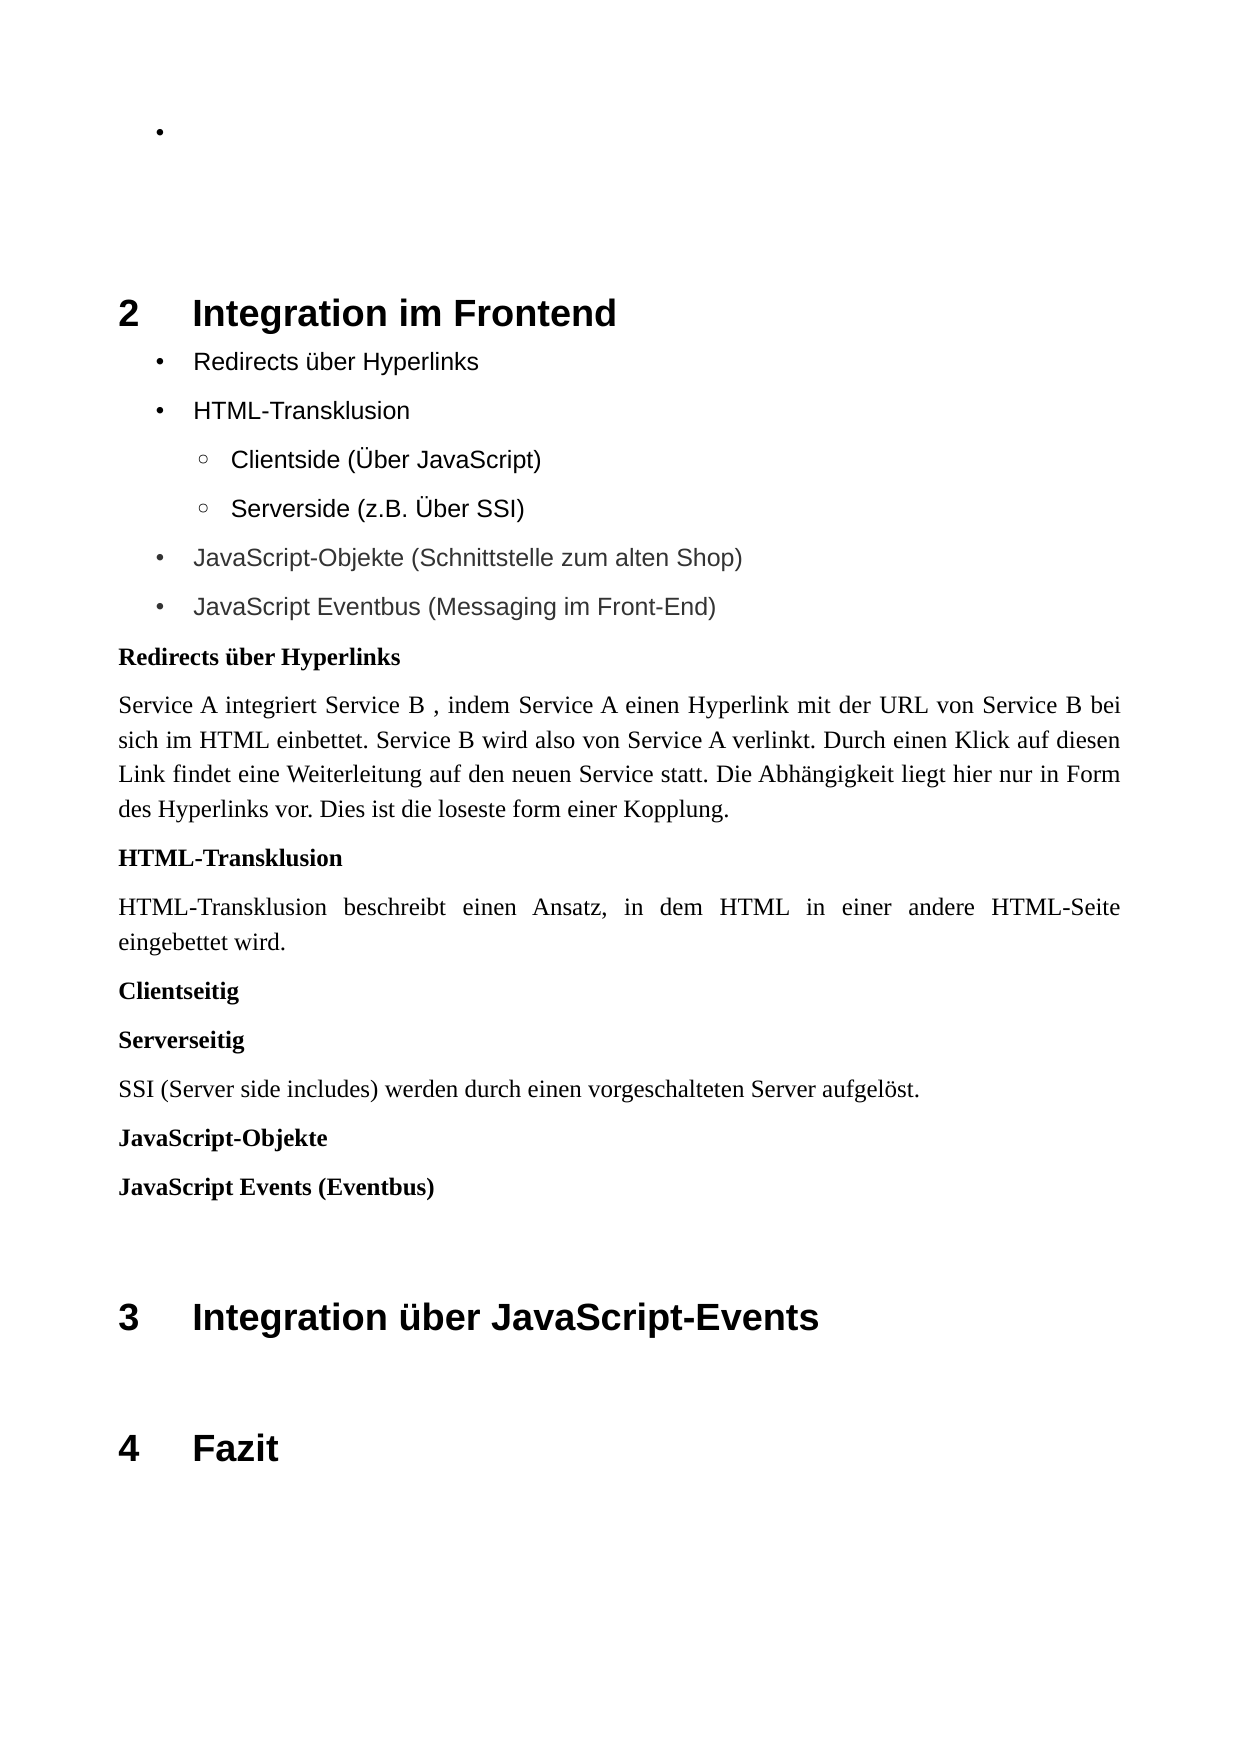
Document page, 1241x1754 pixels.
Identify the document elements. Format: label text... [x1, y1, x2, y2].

text Clientseitig [118, 976, 1122, 1004]
text HTML-Transklusion beschreibt einen Ansatz, in dem HTML in einer andere HTML-Seite eingebettet wird. [118, 892, 1122, 955]
subtitle Fazit [118, 1425, 1122, 1469]
text Serverseitig [118, 1025, 1122, 1053]
subtitle Integration über JavaScript-Events [118, 1295, 1122, 1339]
subtitle Integration im Frontend [118, 290, 1122, 334]
text JavaScript Events (Eventbus) [118, 1172, 1122, 1201]
text HTML-Transklusion [118, 843, 1122, 872]
list Redirects über Hyperlinks [156, 347, 1122, 375]
text SSI (Server side includes) werden durch einen vorgeschalteten Server aufgelöst. [118, 1074, 1122, 1103]
text JavaScript-Objekte [118, 1123, 1122, 1152]
list HTML-Transklusion [156, 396, 1122, 424]
text Service A integriert Service B , indem Service A einen Hyperlink mit der URL von Service B bei sich im HTML einbettet. Service B wird also von Service A verlinkt. Durch einen Klick auf diesen Link findet eine Weiterleitung auf den neuen Service statt. Die Abhängigkeit liegt hier nur in Form des Hyperlinks vor. Dies ist die loseste form einer Kopplung. [118, 691, 1122, 823]
list JavaScript Eventbus (Messaging im Front-End) [156, 592, 1122, 621]
text Redirects über Hyperlinks [118, 642, 1122, 670]
list Clientside (Über JavaScript) [193, 445, 1122, 474]
list JavaScript-Objekte (Schnittstelle zum alten Shop) [156, 543, 1122, 572]
list Serverside (z.B. Über SSI) [193, 494, 1122, 523]
